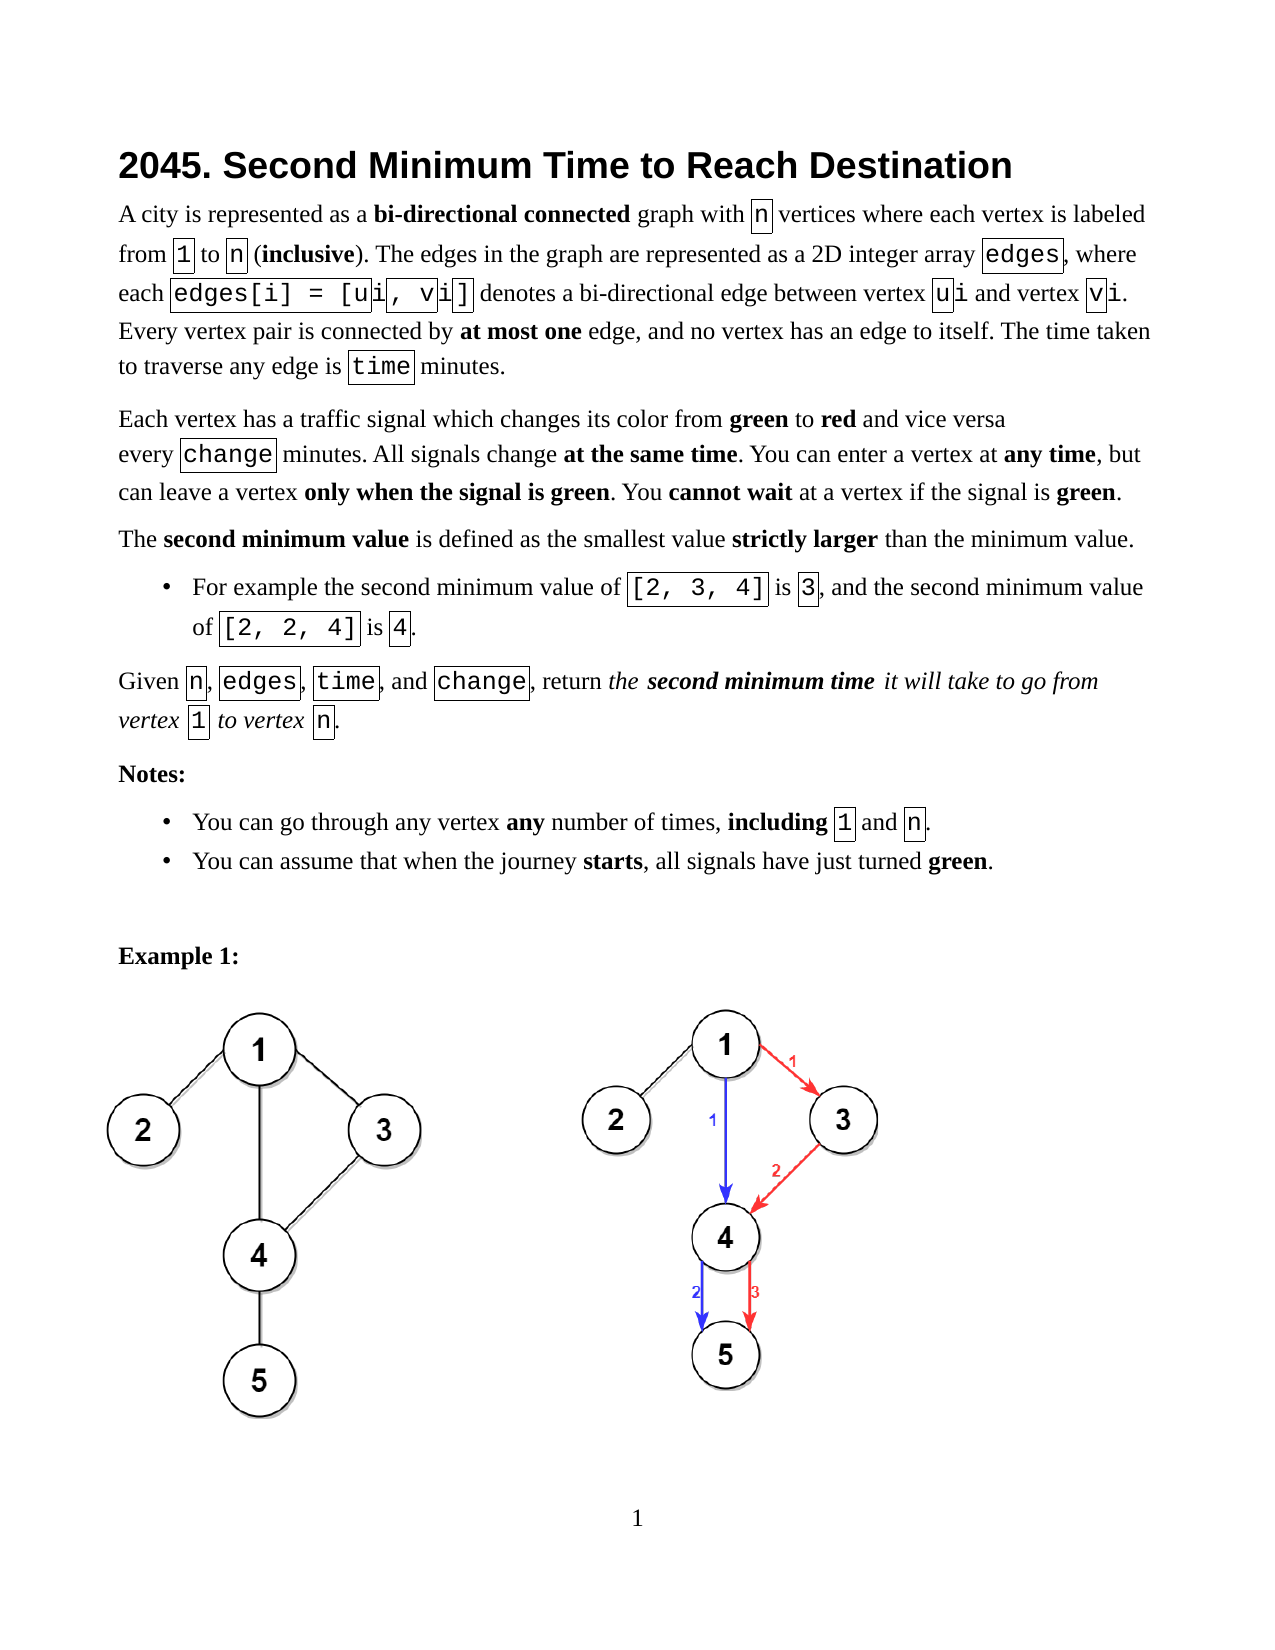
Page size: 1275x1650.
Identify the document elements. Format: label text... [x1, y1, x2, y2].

text Given n, edges, time, and change, return the second minimum time it will take to go from vertex 1 to vertex n. [118, 666, 1157, 739]
list You can go through any vertex any number of times, including 1 and n. [162, 807, 834, 841]
list You can go through any vertex any number of times, including 1 and n. [856, 807, 904, 841]
list For example the second minimum value of [2, 3, 4] is 3, and the second minimum value of [2, 2, 4] is 4. [162, 572, 1157, 646]
subtitle A city is represented as a bi-directional connected graph with n vertices where each vertex is labeled from 1 to n (inclusive). The edges in the graph are represented as a 2D integer array edges, where each edges[i] = [ui, vi] denotes a bi-directional edge between vertex ui and vertex vi. Every vertex pair is connected by at most one edge, and no vertex has an edge to itself. The time taken to traverse any edge is time minutes. [118, 199, 1157, 384]
text The second minimum value is defined as the smallest value strictly larger than the minimum value. [118, 524, 1157, 553]
text Example 1: [118, 941, 1157, 970]
list You can go through any vertex any number of times, including 1 and n. [926, 807, 1157, 841]
text Notes: [118, 759, 1157, 788]
picture [581, 1009, 879, 1391]
list You can assume that when the journey starts, all signals have just turned green. [162, 846, 1157, 875]
picture [106, 1012, 422, 1419]
text Each vertex has a traffic signal which changes its color from green to red and vice versa every change minutes. All signals change at the same time. You can enter a vertex at any time, but can leave a vertex only when the signal is green. You cannot wait at a vertex if the signal is green. [118, 404, 1157, 506]
subtitle 2045. Second Minimum Time to Reach Destination [118, 143, 1157, 186]
